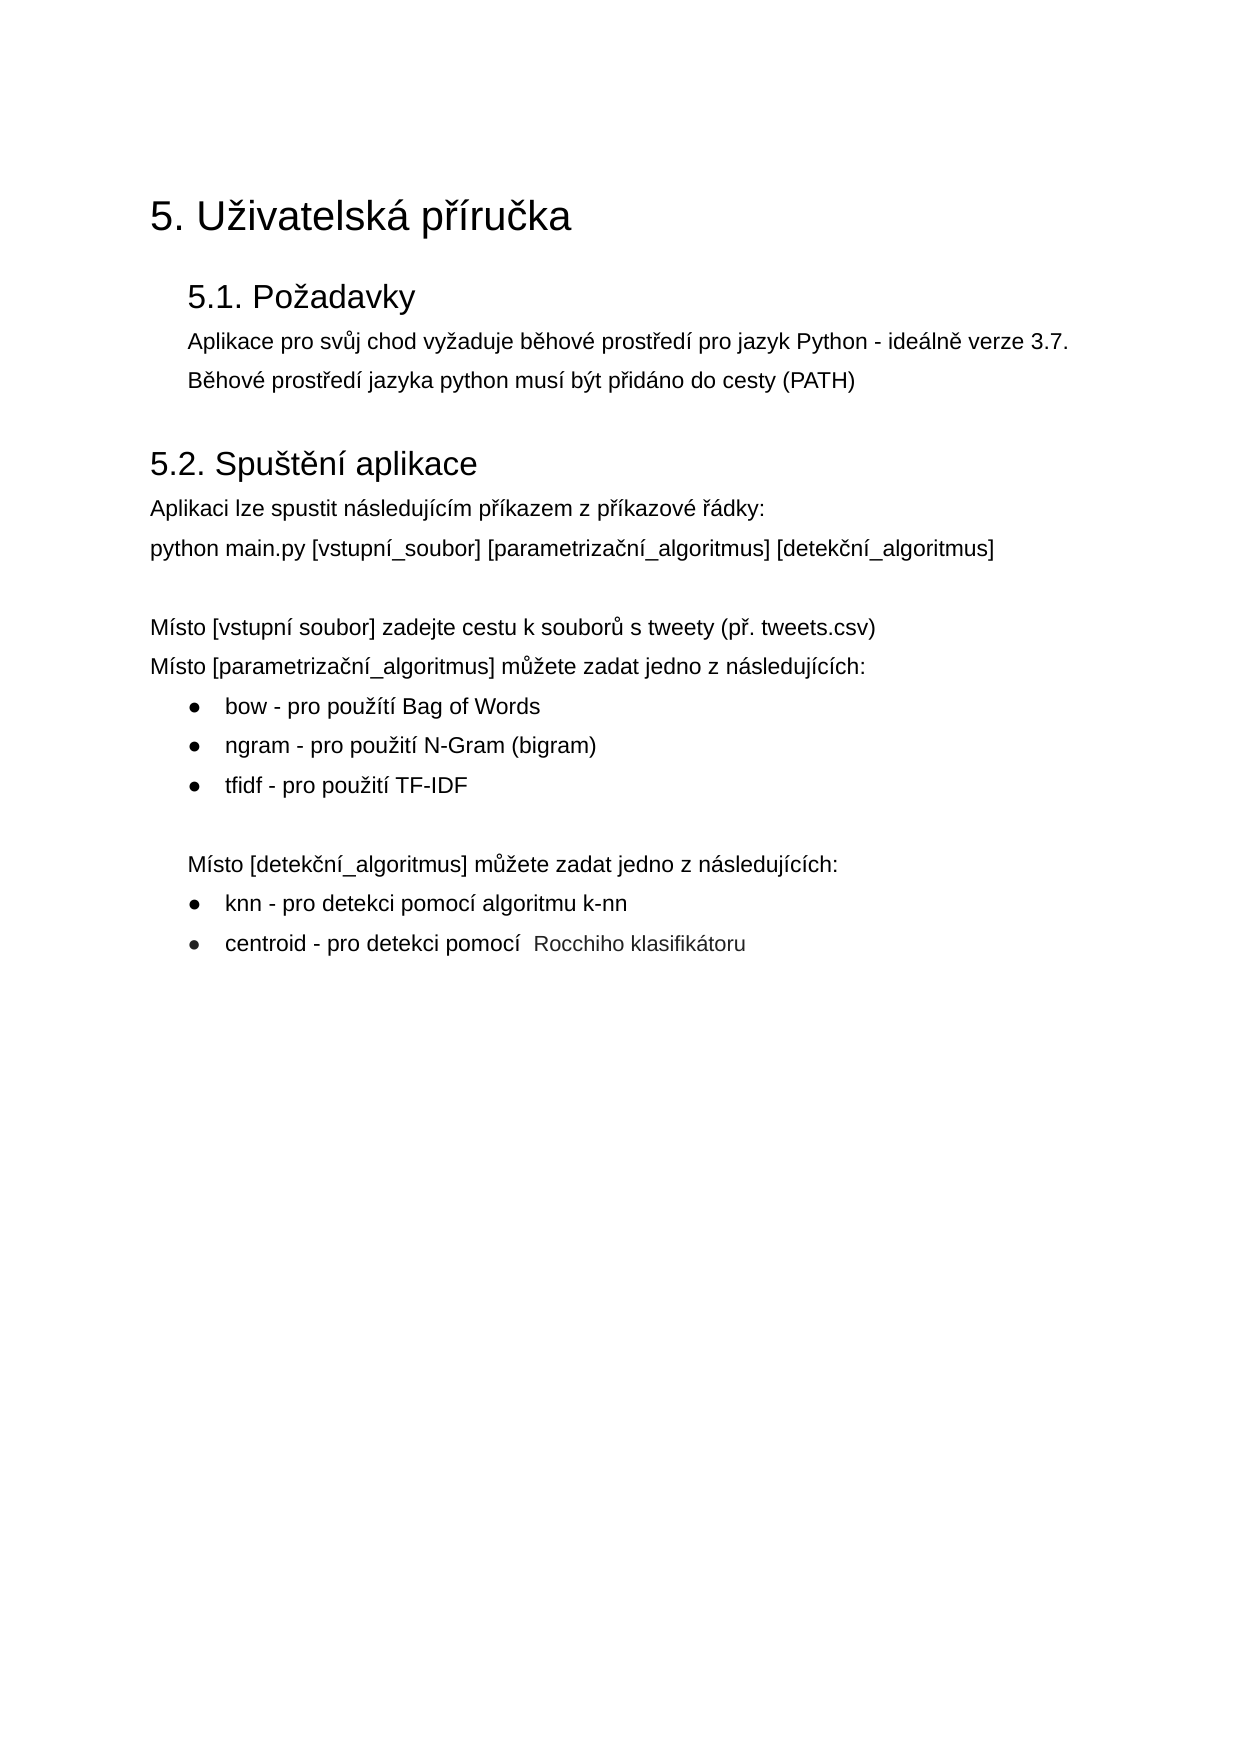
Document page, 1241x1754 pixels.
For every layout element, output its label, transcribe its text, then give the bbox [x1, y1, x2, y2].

text Místo [detekční_algoritmus] můžete zadat jedno z následujících: [187, 851, 1090, 877]
list tfidf - pro použití TF-IDF [187, 772, 1090, 798]
subtitle 5.2. Spuštění aplikace [150, 444, 1090, 483]
list bow - pro použítí Bag of Words [187, 693, 1090, 719]
text Místo [vstupní soubor] zadejte cestu k souborů s tweety (př. tweets.csv) [150, 614, 1090, 640]
text Aplikaci lze spustit následujícím příkazem z příkazové řádky: [150, 495, 1090, 522]
text Aplikace pro svůj chod vyžaduje běhové prostředí pro jazyk Python - ideálně verze 3.7. Běhové prostředí jazyka python musí být přidáno do cesty (PATH) [187, 328, 1090, 394]
list ngram - pro použití N-Gram (bigram) [187, 732, 1090, 759]
subtitle 5.1. Požadavky [187, 277, 1090, 316]
text Místo [parametrizační_algoritmus] můžete zadat jedno z následujících: [150, 653, 1090, 680]
list knn - pro detekci pomocí algoritmu k-nn [187, 890, 1090, 917]
subtitle 5. Uživatelská příručka [150, 192, 1090, 239]
text python main.py [vstupní_soubor] [parametrizační_algoritmus] [detekční_algoritmus] [150, 535, 1090, 561]
list centroid - pro detekci pomocí Rocchiho klasifikátoru [187, 930, 1090, 956]
